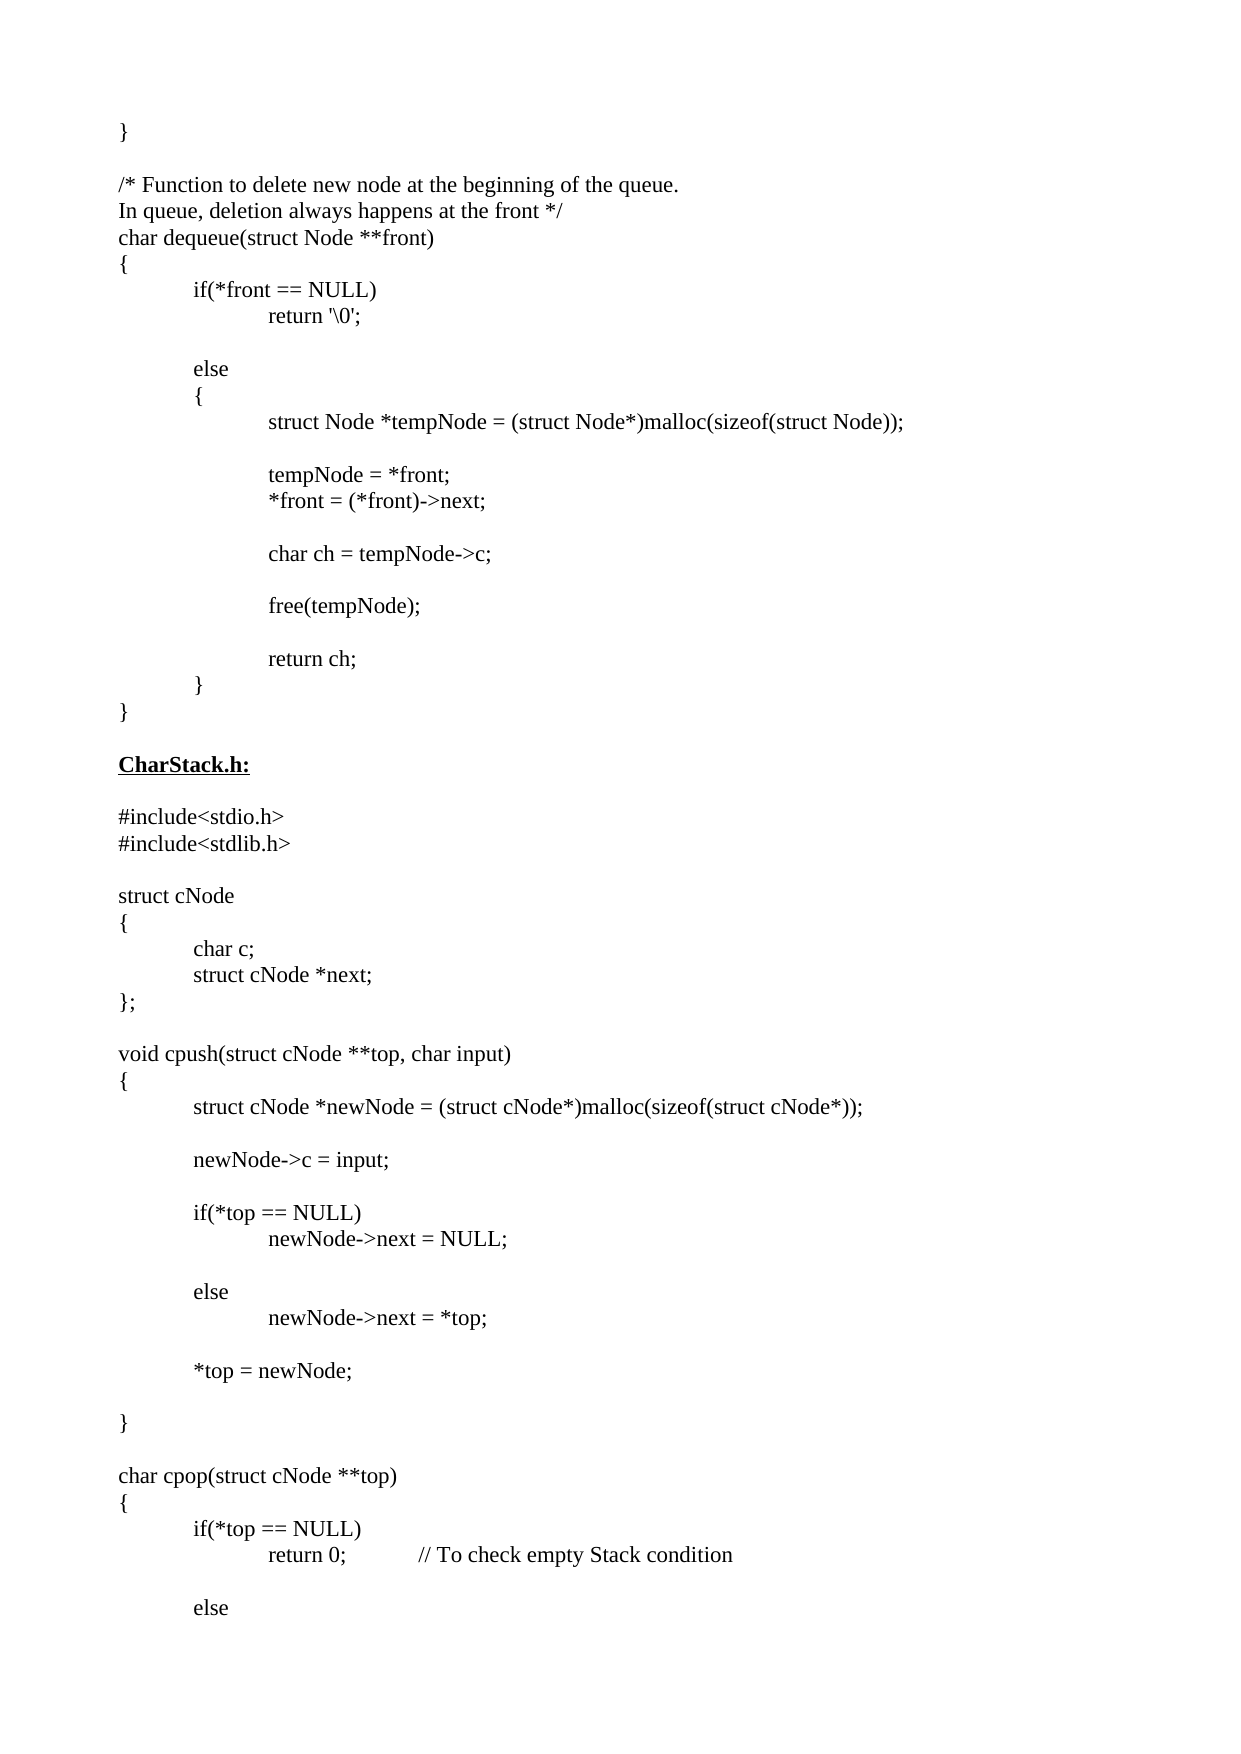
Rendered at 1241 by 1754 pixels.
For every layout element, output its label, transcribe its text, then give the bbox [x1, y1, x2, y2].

text *front = (*front)->next; [118, 487, 1122, 513]
text { [118, 1067, 1122, 1093]
text }; [118, 988, 1122, 1014]
text } [118, 1409, 1122, 1436]
text newNode->c = input; [118, 1146, 1122, 1172]
text else [118, 1278, 1122, 1304]
text newNode->next = *top; [118, 1304, 1122, 1330]
text } [118, 118, 1122, 144]
text struct cNode [118, 882, 1122, 909]
text if(*top == NULL) [118, 1515, 1122, 1541]
text else [118, 355, 1122, 382]
text struct Node *tempNode = (struct Node*)malloc(sizeof(struct Node)); [118, 408, 1122, 434]
text if(*top == NULL) [118, 1199, 1122, 1225]
text tempNode = *front; [118, 461, 1122, 487]
text char ch = tempNode->c; [118, 540, 1122, 566]
text return ch; [118, 645, 1122, 672]
text { [118, 1488, 1122, 1515]
text else [118, 1594, 1122, 1620]
text char dequeue(struct Node **front) [118, 223, 1122, 250]
text CharStack.h: [118, 751, 1122, 777]
text newNode->next = NULL; [118, 1225, 1122, 1251]
text #include<stdio.h> [118, 803, 1122, 830]
text return '\0'; [118, 303, 1122, 329]
text char c; [118, 935, 1122, 961]
text /* Function to delete new node at the beginning of the queue. [118, 171, 1122, 197]
text free(tempNode); [118, 592, 1122, 619]
text struct cNode *newNode = (struct cNode*)malloc(sizeof(struct cNode*)); [118, 1093, 1122, 1119]
text In queue, deletion always happens at the front */ [118, 197, 1122, 223]
text char cpop(struct cNode **top) [118, 1462, 1122, 1488]
text *top = newNode; [118, 1357, 1122, 1383]
text #include<stdlib.h> [118, 830, 1122, 856]
text { [118, 250, 1122, 276]
text struct cNode *next; [118, 961, 1122, 988]
text return 0; // To check empty Stack condition [118, 1541, 1122, 1568]
text { [118, 909, 1122, 935]
text void cpush(struct cNode **top, char input) [118, 1041, 1122, 1067]
text if(*front == NULL) [118, 276, 1122, 303]
text } [118, 698, 1122, 724]
text } [118, 672, 1122, 698]
text { [118, 382, 1122, 408]
